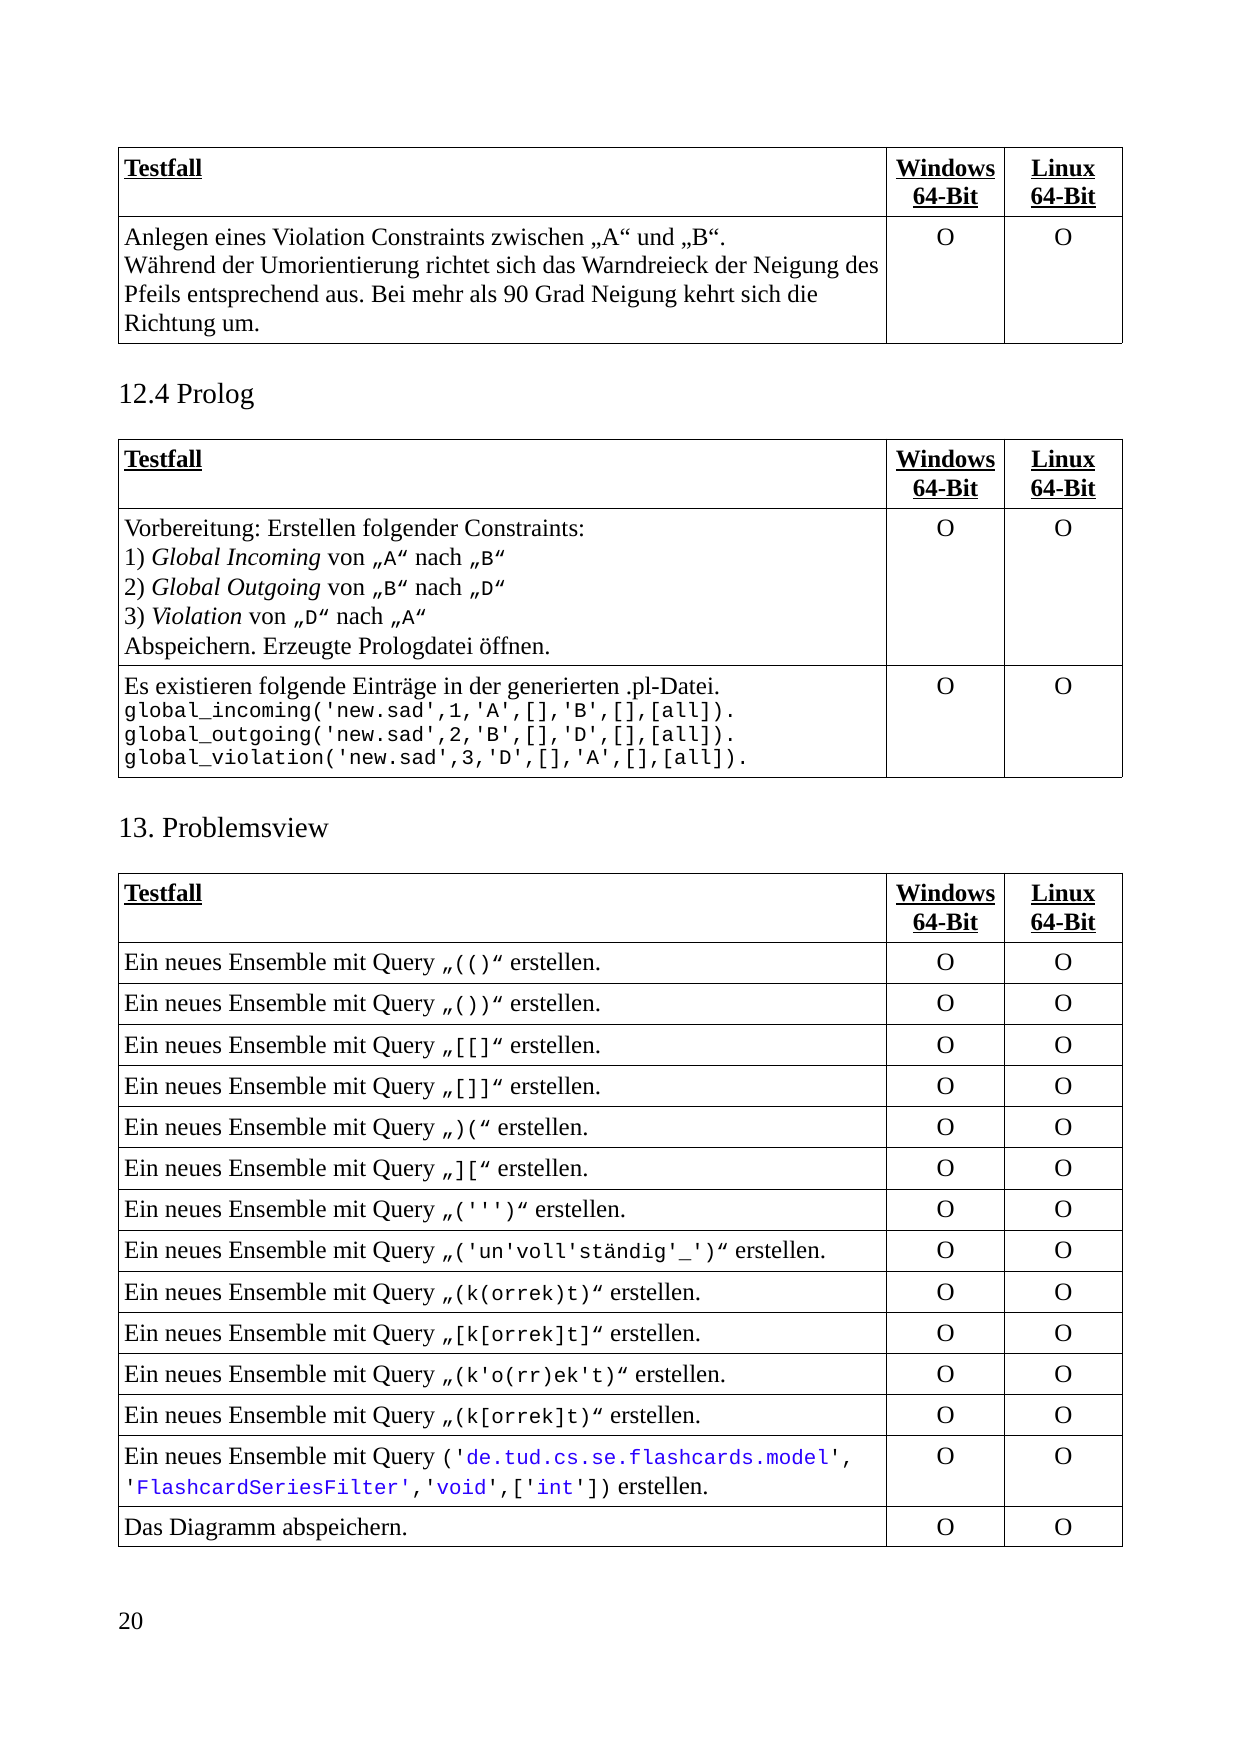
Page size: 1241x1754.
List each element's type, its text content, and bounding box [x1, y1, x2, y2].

table_cell O [887, 666, 1004, 777]
table_cell Ein neues Ensemble mit Query „][“ erstellen. [119, 1148, 886, 1188]
table_cell O [887, 984, 1004, 1024]
table_cell O [1005, 1354, 1122, 1394]
table_header Linux 64-Bit [1005, 440, 1122, 507]
table_cell Ein neues Ensemble mit Query ('de.tud.cs.se.flashcards.model', 'FlashcardSeriesFilter','void',['int']) erstellen. [119, 1436, 886, 1506]
table_cell O [1005, 1148, 1122, 1188]
table_header Testfall [119, 874, 886, 942]
table_cell O [1005, 1436, 1122, 1506]
table_header Windows 64-Bit [887, 440, 1004, 507]
table_cell O [1005, 509, 1122, 665]
table_cell O [1005, 1025, 1122, 1065]
table_header Testfall [119, 440, 886, 507]
table_cell O [887, 1231, 1004, 1271]
table_cell O [1005, 1066, 1122, 1106]
table_cell O [887, 1107, 1004, 1147]
table_cell Ein neues Ensemble mit Query „())“ erstellen. [119, 984, 886, 1024]
table_cell O [887, 1190, 1004, 1229]
table_cell O [887, 1395, 1004, 1435]
table_cell Vorbereitung: Erstellen folgender Constraints: 1) Global Incoming von „A“ nach „B“ 2) Global Outgoing von „B“ nach „D“ 3) Violation von „D“ nach „A“ Abspeichern. Erzeugte Prologdatei öffnen. [119, 509, 886, 665]
table_cell Anlegen eines Violation Constraints zwischen „A“ und „B“. Während der Umorientierung richtet sich das Warndreieck der Neigung des Pfeils entsprechend aus. Bei mehr als 90 Grad Neigung kehrt sich die Richtung um. [119, 217, 886, 342]
table_cell O [887, 1313, 1004, 1353]
table_cell Ein neues Ensemble mit Query „[]]“ erstellen. [119, 1066, 886, 1106]
table_cell Ein neues Ensemble mit Query „(k[orrek]t)“ erstellen. [119, 1395, 886, 1435]
table_cell O [1005, 1231, 1122, 1271]
table_cell O [887, 1066, 1004, 1106]
table_header Linux 64-Bit [1005, 874, 1122, 942]
table_cell O [887, 1436, 1004, 1506]
table_cell O [887, 943, 1004, 983]
table_cell O [1005, 1190, 1122, 1229]
table_header Windows 64-Bit [887, 874, 1004, 942]
table_cell Es existieren folgende Einträge in der generierten .pl-Datei. global_incoming('new.sad',1,'A',[],'B',[],[all]). global_outgoing('new.sad',2,'B',[],'D',[],[all]). global_violation('new.sad',3,'D',[],'A',[],[all]). [119, 666, 886, 777]
table_cell O [1005, 1395, 1122, 1435]
table_cell O [887, 1025, 1004, 1065]
table_header Windows 64-Bit [887, 148, 1004, 216]
table_cell Ein neues Ensemble mit Query „[k[orrek]t]“ erstellen. [119, 1313, 886, 1353]
table_cell O [887, 1148, 1004, 1188]
text 13. Problemsview [118, 810, 1122, 844]
table_cell O [887, 1507, 1004, 1546]
table_cell O [1005, 984, 1122, 1024]
table_cell O [1005, 943, 1122, 983]
table_cell O [887, 509, 1004, 665]
table_header Linux 64-Bit [1005, 148, 1122, 216]
table_cell O [887, 1354, 1004, 1394]
table_cell Das Diagramm abspeichern. [119, 1507, 886, 1546]
text 12.4 Prolog [118, 376, 1122, 410]
table_cell Ein neues Ensemble mit Query „(k(orrek)t)“ erstellen. [119, 1272, 886, 1312]
table_cell Ein neues Ensemble mit Query „)(“ erstellen. [119, 1107, 886, 1147]
table_cell Ein neues Ensemble mit Query „[[]“ erstellen. [119, 1025, 886, 1065]
table_cell O [887, 217, 1004, 342]
table_cell Ein neues Ensemble mit Query „(k'o(rr)ek't)“ erstellen. [119, 1354, 886, 1394]
table_cell O [1005, 1272, 1122, 1312]
table_cell Ein neues Ensemble mit Query „(''')“ erstellen. [119, 1190, 886, 1229]
table_cell O [1005, 666, 1122, 777]
table_header Testfall [119, 148, 886, 216]
table_cell O [1005, 1107, 1122, 1147]
table_cell Ein neues Ensemble mit Query „(()“ erstellen. [119, 943, 886, 983]
table_cell Ein neues Ensemble mit Query „('un'voll'ständig'_')“ erstellen. [119, 1231, 886, 1271]
table_cell O [1005, 217, 1122, 342]
table_cell O [887, 1272, 1004, 1312]
table_cell O [1005, 1313, 1122, 1353]
table_cell O [1005, 1507, 1122, 1546]
